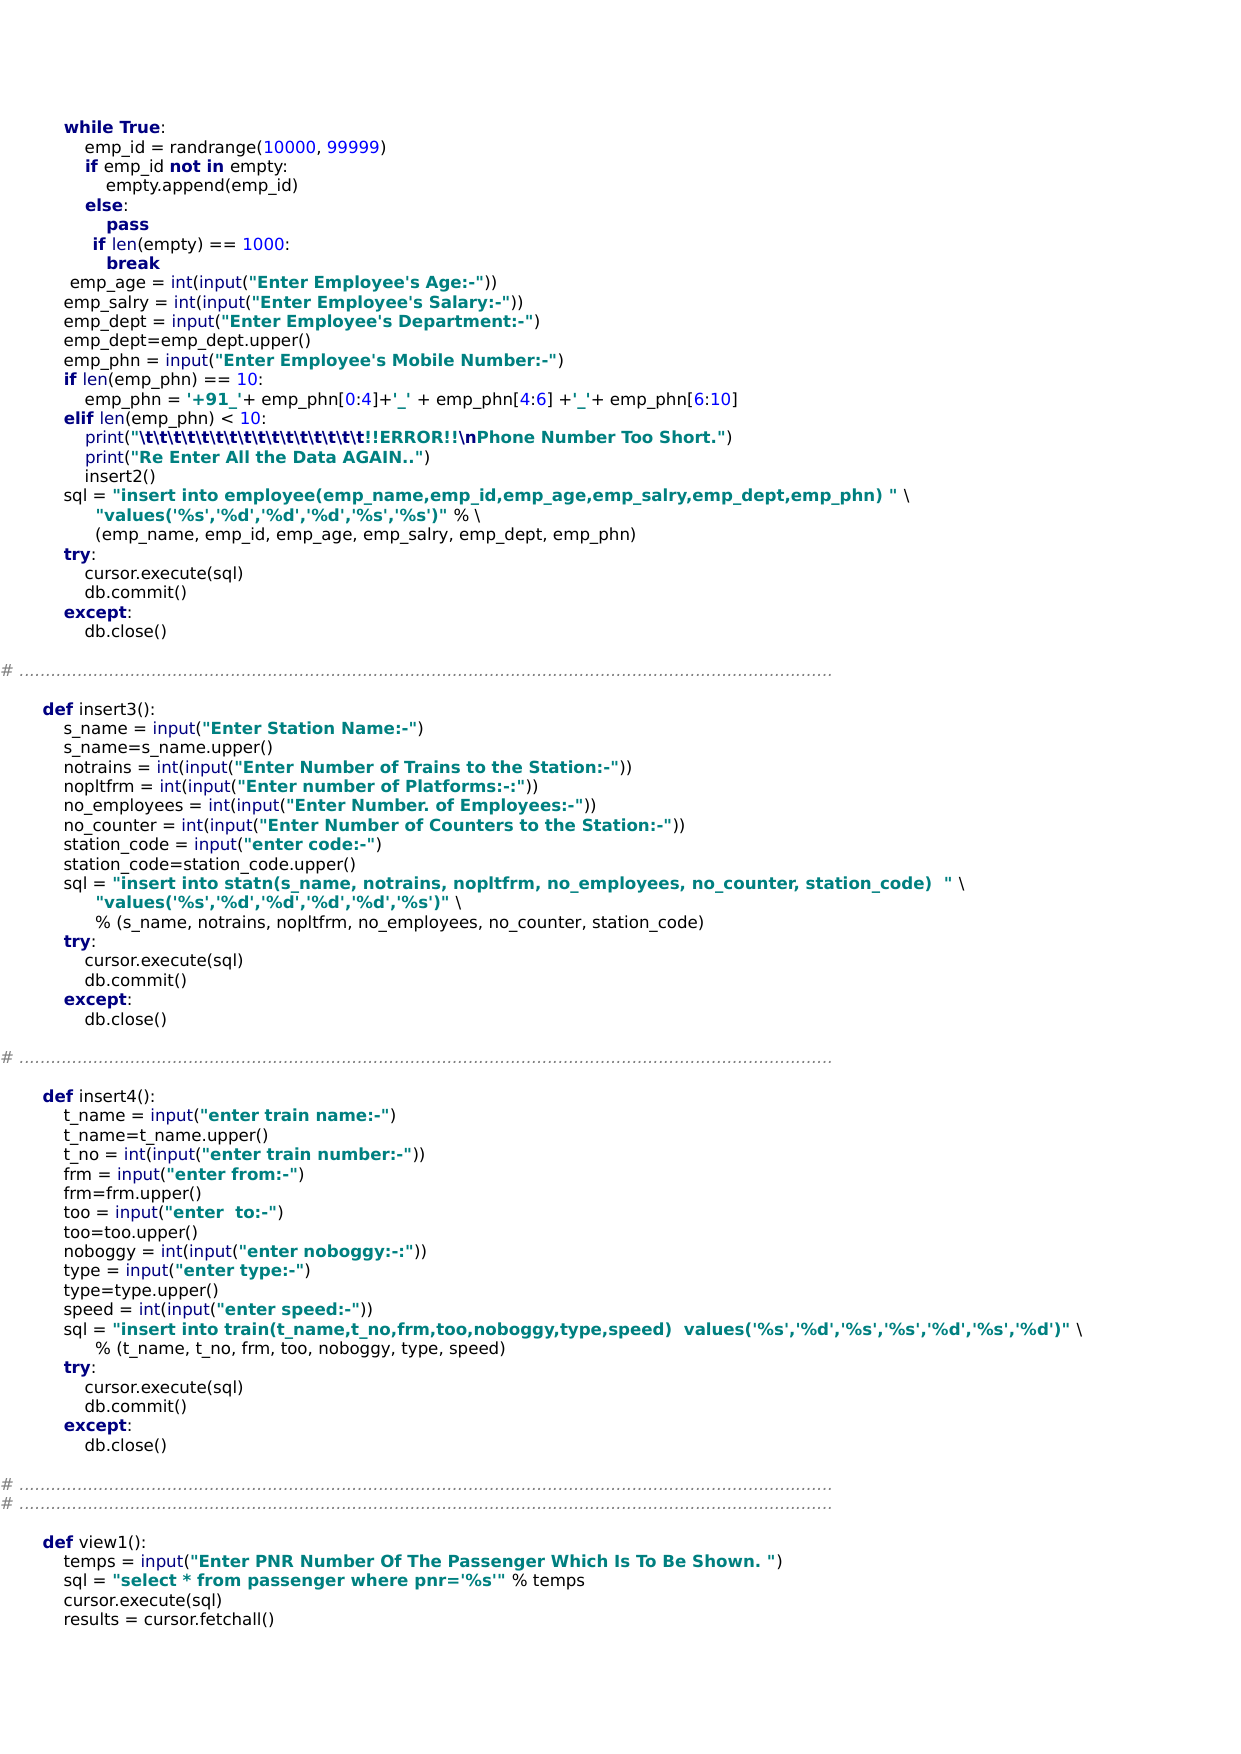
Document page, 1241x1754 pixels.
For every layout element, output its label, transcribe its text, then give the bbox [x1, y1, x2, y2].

text while True: emp_id = randrange(10000, 99999) if emp_id not in empty: empty.append(emp_id) else: pass if len(empty) == 1000: break emp_age = int(input("Enter Employee's Age:-")) emp_salry = int(input("Enter Employee's Salary:-")) emp_dept = input("Enter Employee's Department:-") emp_dept=emp_dept.upper() emp_phn = input("Enter Employee's Mobile Number:-") if len(emp_phn) == 10: emp_phn = '+91_'+ emp_phn[0:4]+'_' + emp_phn[4:6] +'_'+ emp_phn[6:10] elif len(emp_phn) < 10: print("\t\t\t\t\t\t\t\t\t\t\t\t\t\t\t\t!!ERROR!!\nPhone Number Too Short.") print("Re Enter All the Data AGAIN..") insert2() sql = "insert into employee(emp_name,emp_id,emp_age,emp_salry,emp_dept,emp_phn) " \ "values('%s','%d','%d','%d','%s','%s')" % \ (emp_name, emp_id, emp_age, emp_salry, emp_dept, emp_phn) try: cursor.execute(sql) db.commit() except: db.close() # .......................................................................................................................................................... def insert3(): s_name = input("Enter Station Name:-") s_name=s_name.upper() notrains = int(input("Enter Number of Trains to the Station:-")) nopltfrm = int(input("Enter number of Platforms:-:")) no_employees = int(input("Enter Number. of Employees:-")) no_counter = int(input("Enter Number of Counters to the Station:-")) station_code = input("enter code:-") station_code=station_code.upper() sql = "insert into statn(s_name, notrains, nopltfrm, no_employees, no_counter, station_code) " \ "values('%s','%d','%d','%d','%d','%s')" \ % (s_name, notrains, nopltfrm, no_employees, no_counter, station_code) try: cursor.execute(sql) db.commit() except: db.close() # .......................................................................................................................................................... def insert4(): t_name = input("enter train name:-") t_name=t_name.upper() t_no = int(input("enter train number:-")) frm = input("enter from:-") frm=frm.upper() too = input("enter to:-") too=too.upper() noboggy = int(input("enter noboggy:-:")) type = input("enter type:-") type=type.upper() speed = int(input("enter speed:-")) sql = "insert into train(t_name,t_no,frm,too,noboggy,type,speed) values('%s','%d','%s','%s','%d','%s','%d')" \ % (t_name, t_no, frm, too, noboggy, type, speed) try: cursor.execute(sql) db.commit() except: db.close() # .......................................................................................................................................................... # .......................................................................................................................................................... def view1(): temps = input("Enter PNR Number Of The Passenger Which Is To Be Shown. ") sql = "select * from passenger where pnr='%s'" % temps cursor.execute(sql) results = cursor.fetchall() [0, 118, 1240, 1629]
